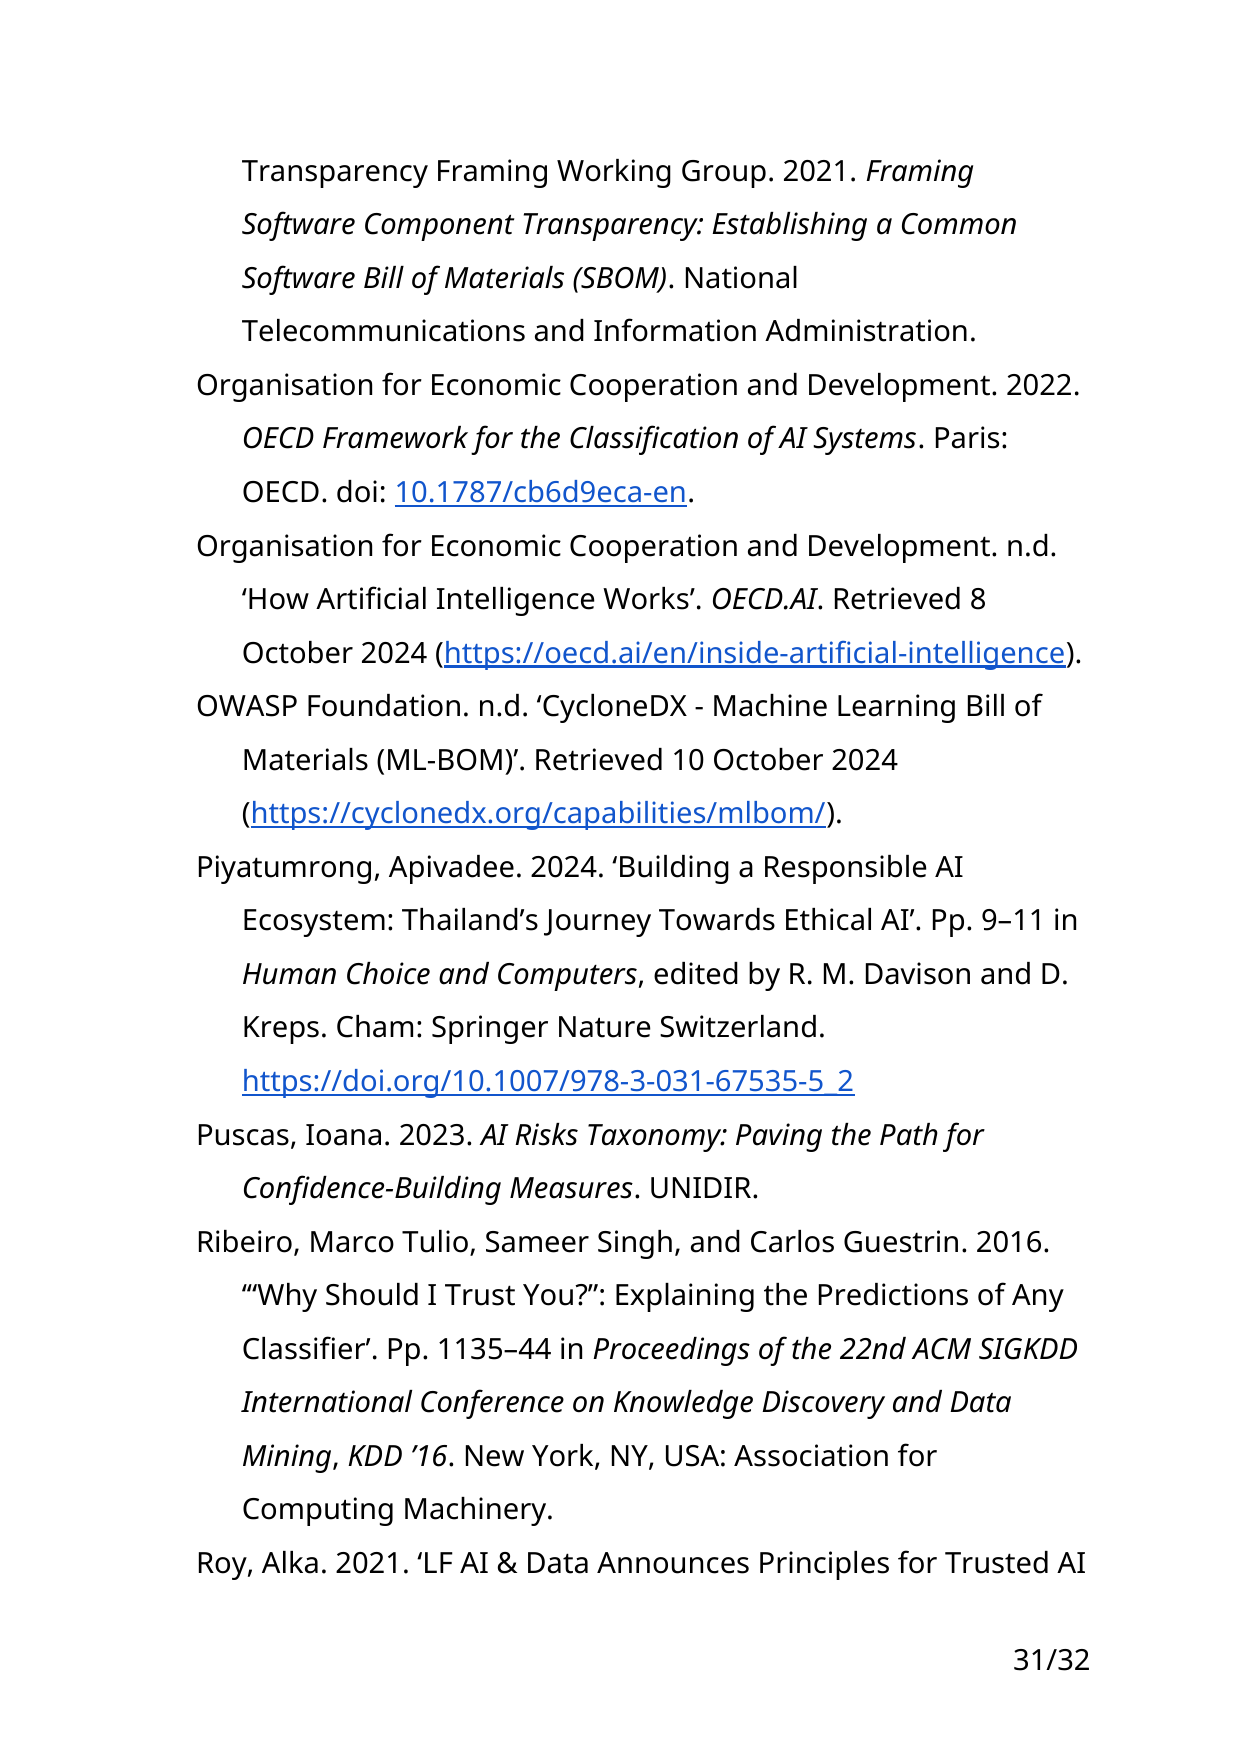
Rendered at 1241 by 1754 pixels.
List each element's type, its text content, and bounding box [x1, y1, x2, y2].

text Roy, Alka. 2021. ‘LF AI & Data Announces Principles for Trusted AI [196, 1542, 1090, 1582]
text Organisation for Economic Cooperation and Development. 2022. OECD Framework for the Classification of AI Systems. Paris: OECD. doi: 10.1787/cb6d9eca-en. [196, 364, 1090, 511]
text Organisation for Economic Cooperation and Development. n.d. ‘How Artificial Intelligence Works’. OECD.AI. Retrieved 8 October 2024 (https://oecd.ai/en/inside-artificial-intelligence). [196, 525, 1090, 672]
text Transparency Framing Working Group. 2021. Framing Software Component Transparency: Establishing a Common Software Bill of Materials (SBOM). National Telecommunications and Information Administration. [196, 150, 1090, 350]
text OWASP Foundation. n.d. ‘CycloneDX - Machine Learning Bill of Materials (ML-BOM)’. Retrieved 10 October 2024 (https://cyclonedx.org/capabilities/mlbom/). [196, 685, 1090, 832]
text Ribeiro, Marco Tulio, Sameer Singh, and Carlos Guestrin. 2016. ‘“Why Should I Trust You?”: Explaining the Predictions of Any Classifier’. Pp. 1135–44 in Proceedings of the 22nd ACM SIGKDD International Conference on Knowledge Discovery and Data Mining, KDD ’16. New York, NY, USA: Association for Computing Machinery. [196, 1221, 1090, 1528]
text Puscas, Ioana. 2023. AI Risks Taxonomy: Paving the Path for Confidence-Building Measures. UNIDIR. [196, 1114, 1090, 1207]
text Piyatumrong, Apivadee. 2024. ‘Building a Responsible AI Ecosystem: Thailand’s Journey Towards Ethical AI’. Pp. 9–11 in Human Choice and Computers, edited by R. M. Davison and D. Kreps. Cham: Springer Nature Switzerland. https://doi.org/10.1007/978-3-031-67535-5_2 [196, 846, 1090, 1100]
